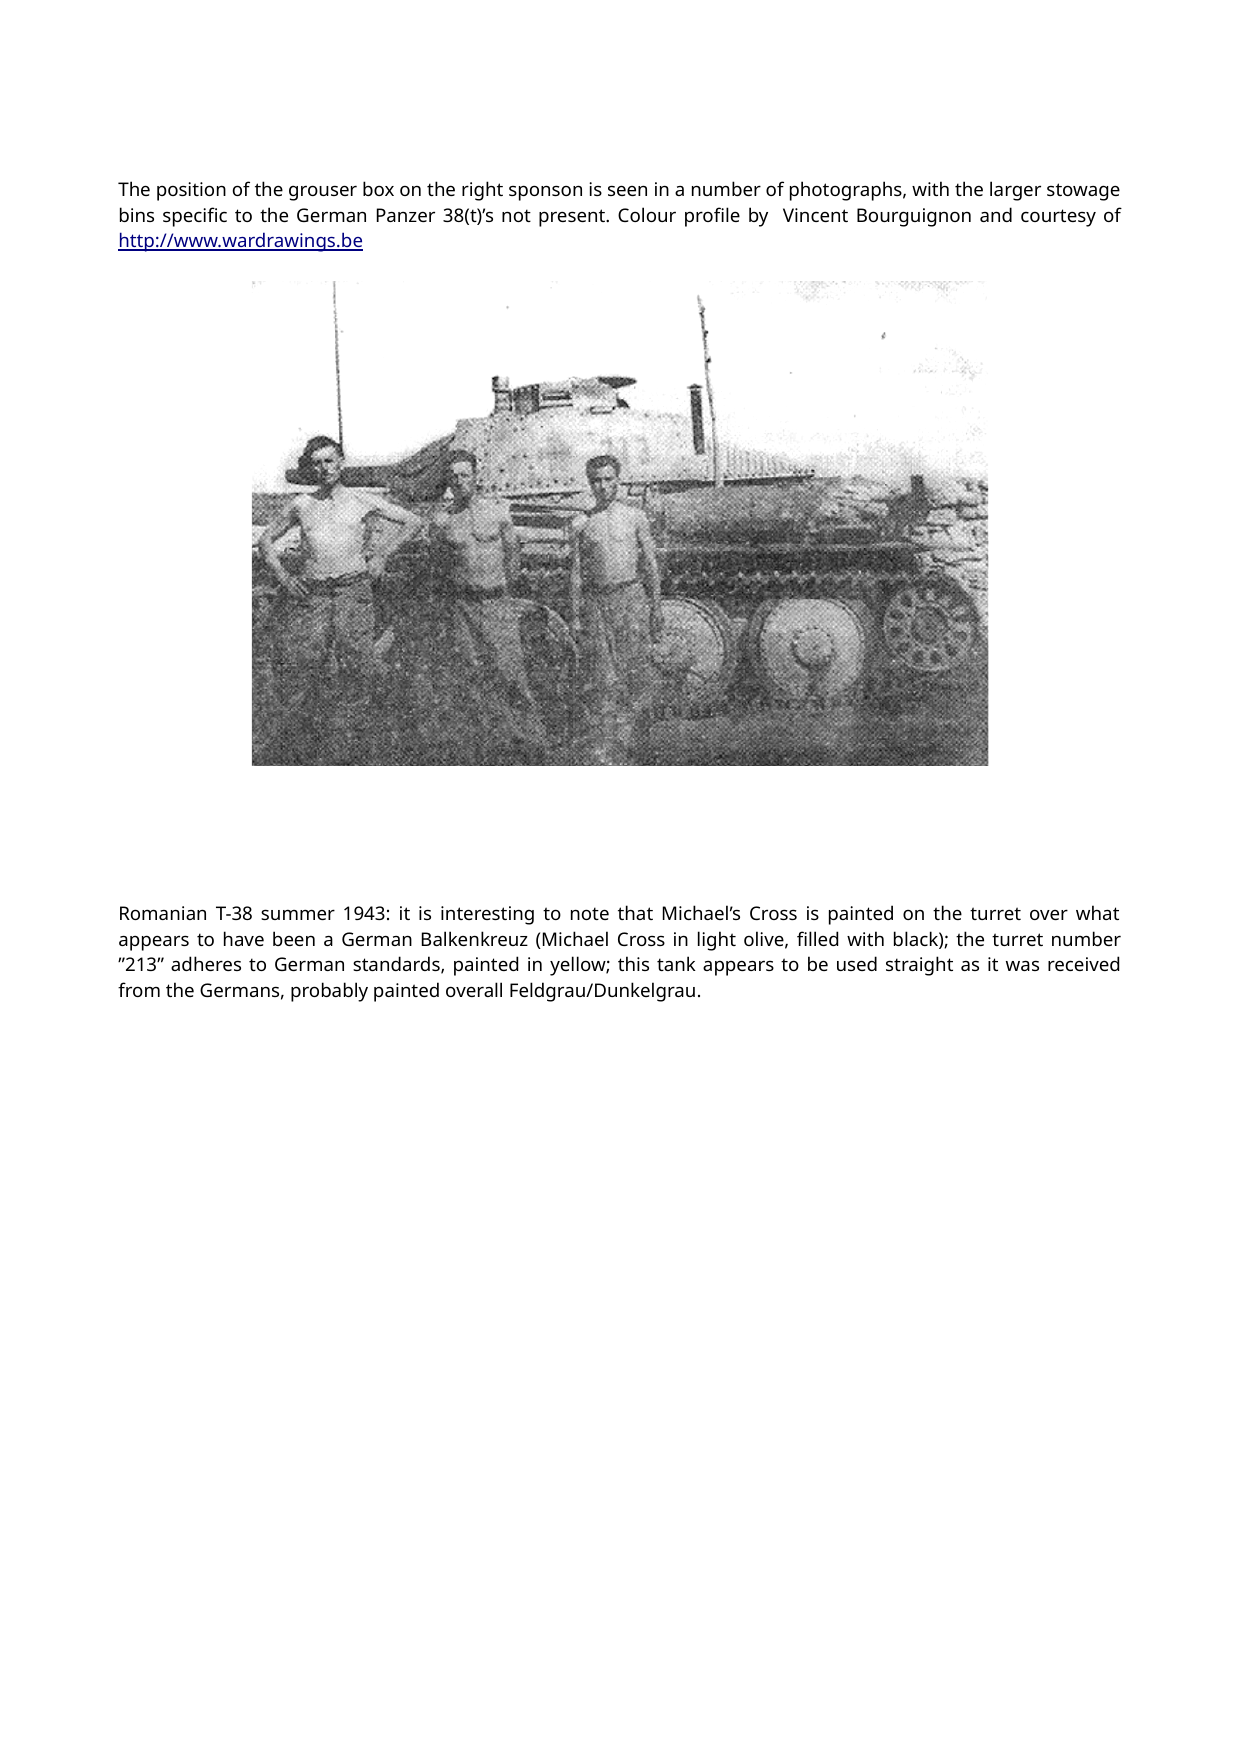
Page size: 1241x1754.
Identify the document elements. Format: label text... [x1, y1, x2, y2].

picture [251, 281, 989, 766]
text The position of the grouser box on the right sponson is seen in a number of photographs, with the larger stowage bins specific to the German Panzer 38(t)’s not present. Colour profile by Vincent Bourguignon and courtesy of http://www.wardrawings.be [118, 176, 1122, 253]
text Romanian T-38 summer 1943: it is interesting to note that Michael’s Cross is painted on the turret over what appears to have been a German Balkenkreuz (Michael Cross in light olive, filled with black); the turret number ”213” adheres to German standards, painted in yellow; this tank appears to be used straight as it was received from the Germans, probably painted overall Feldgrau/Dunkelgrau. [118, 901, 1122, 1003]
